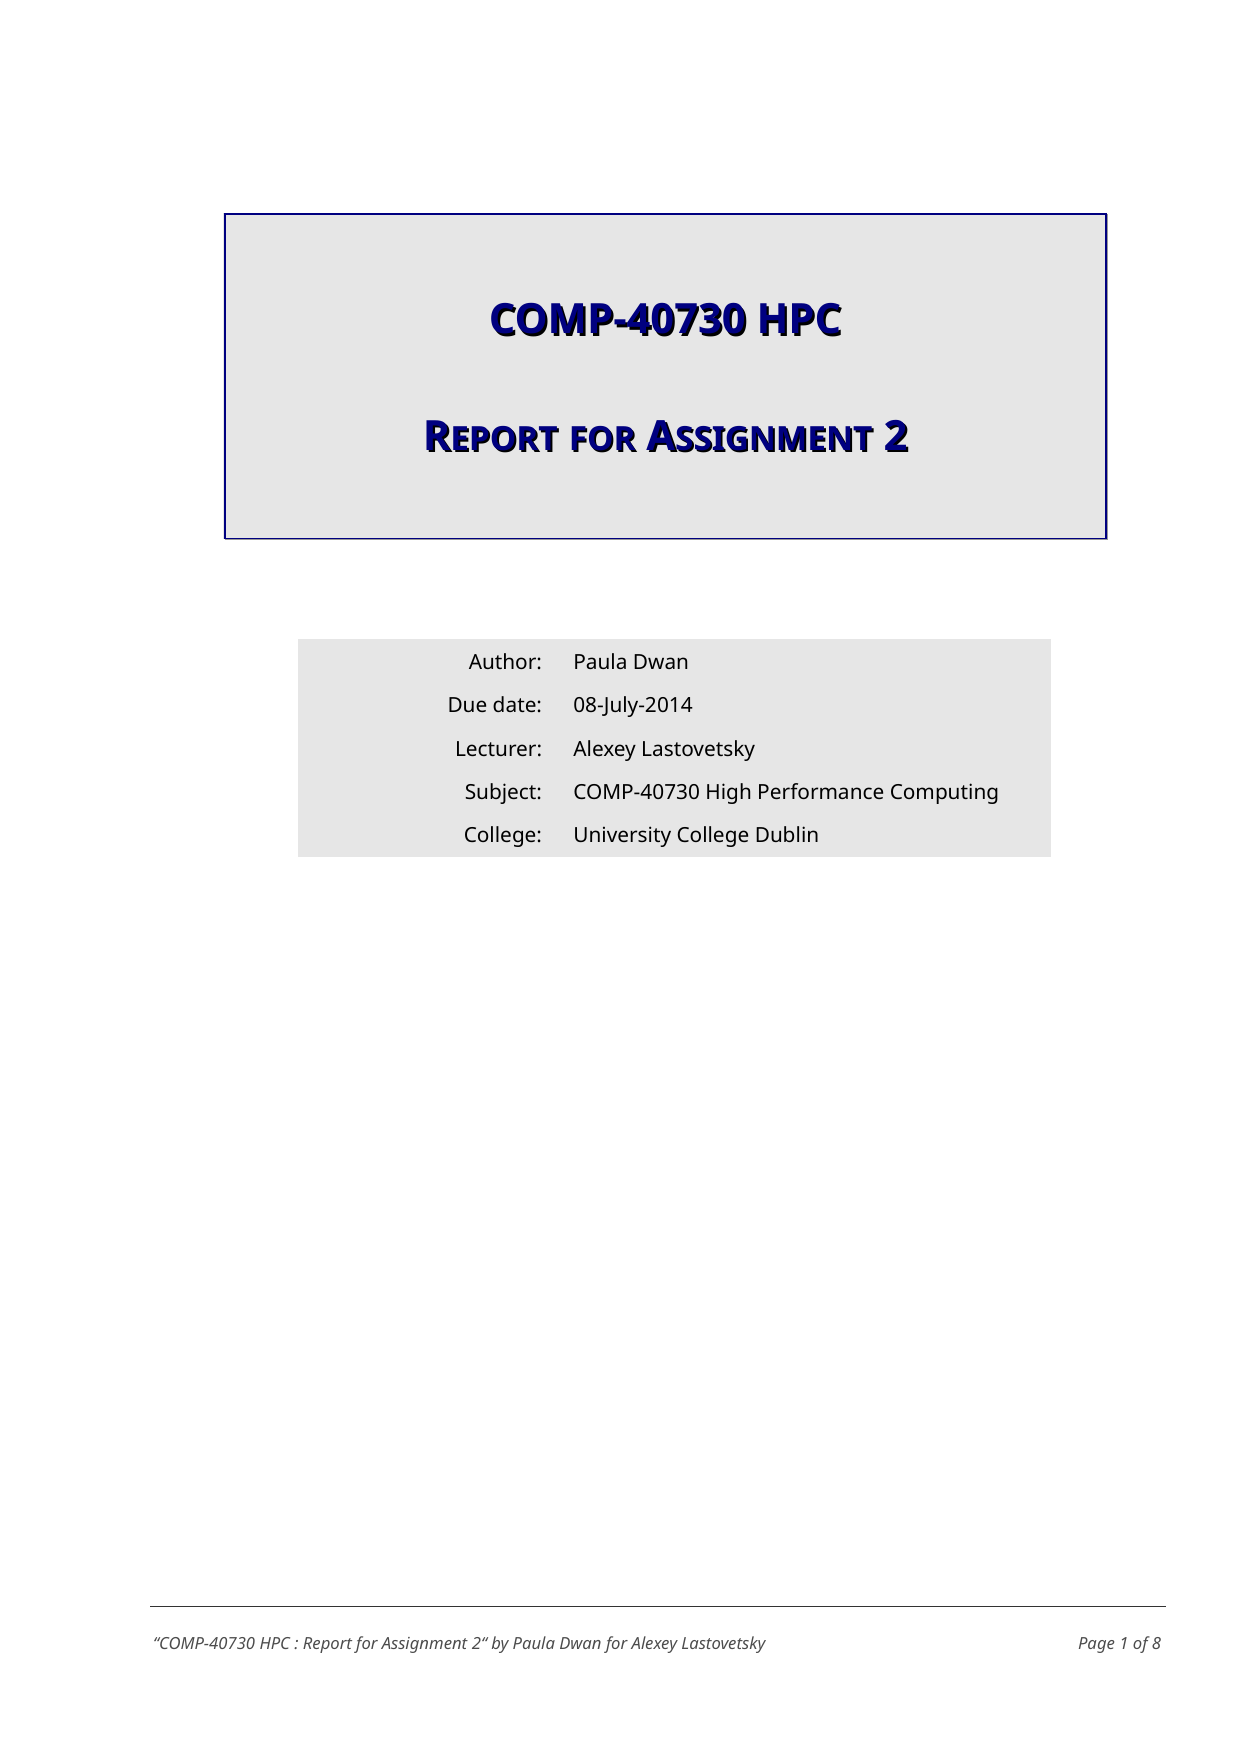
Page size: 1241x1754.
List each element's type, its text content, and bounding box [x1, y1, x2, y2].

table_cell Lecturer: [298, 726, 542, 770]
table_cell Due date: [298, 683, 542, 726]
table_header Paula Dwan [542, 639, 1051, 683]
title COMP-40730 HPC [226, 215, 1105, 330]
table_cell 08-July-2014 [542, 683, 1051, 726]
table_cell Alexey Lastovetsky [542, 726, 1051, 770]
table_cell University College Dublin [542, 813, 1051, 857]
table_cell Subject: [298, 770, 542, 813]
table_header Author: [298, 639, 542, 683]
table_cell COMP-40730 High Performance Computing [542, 770, 1051, 813]
title Report for Assignment 2 [226, 330, 1105, 538]
table_cell College: [298, 813, 542, 857]
